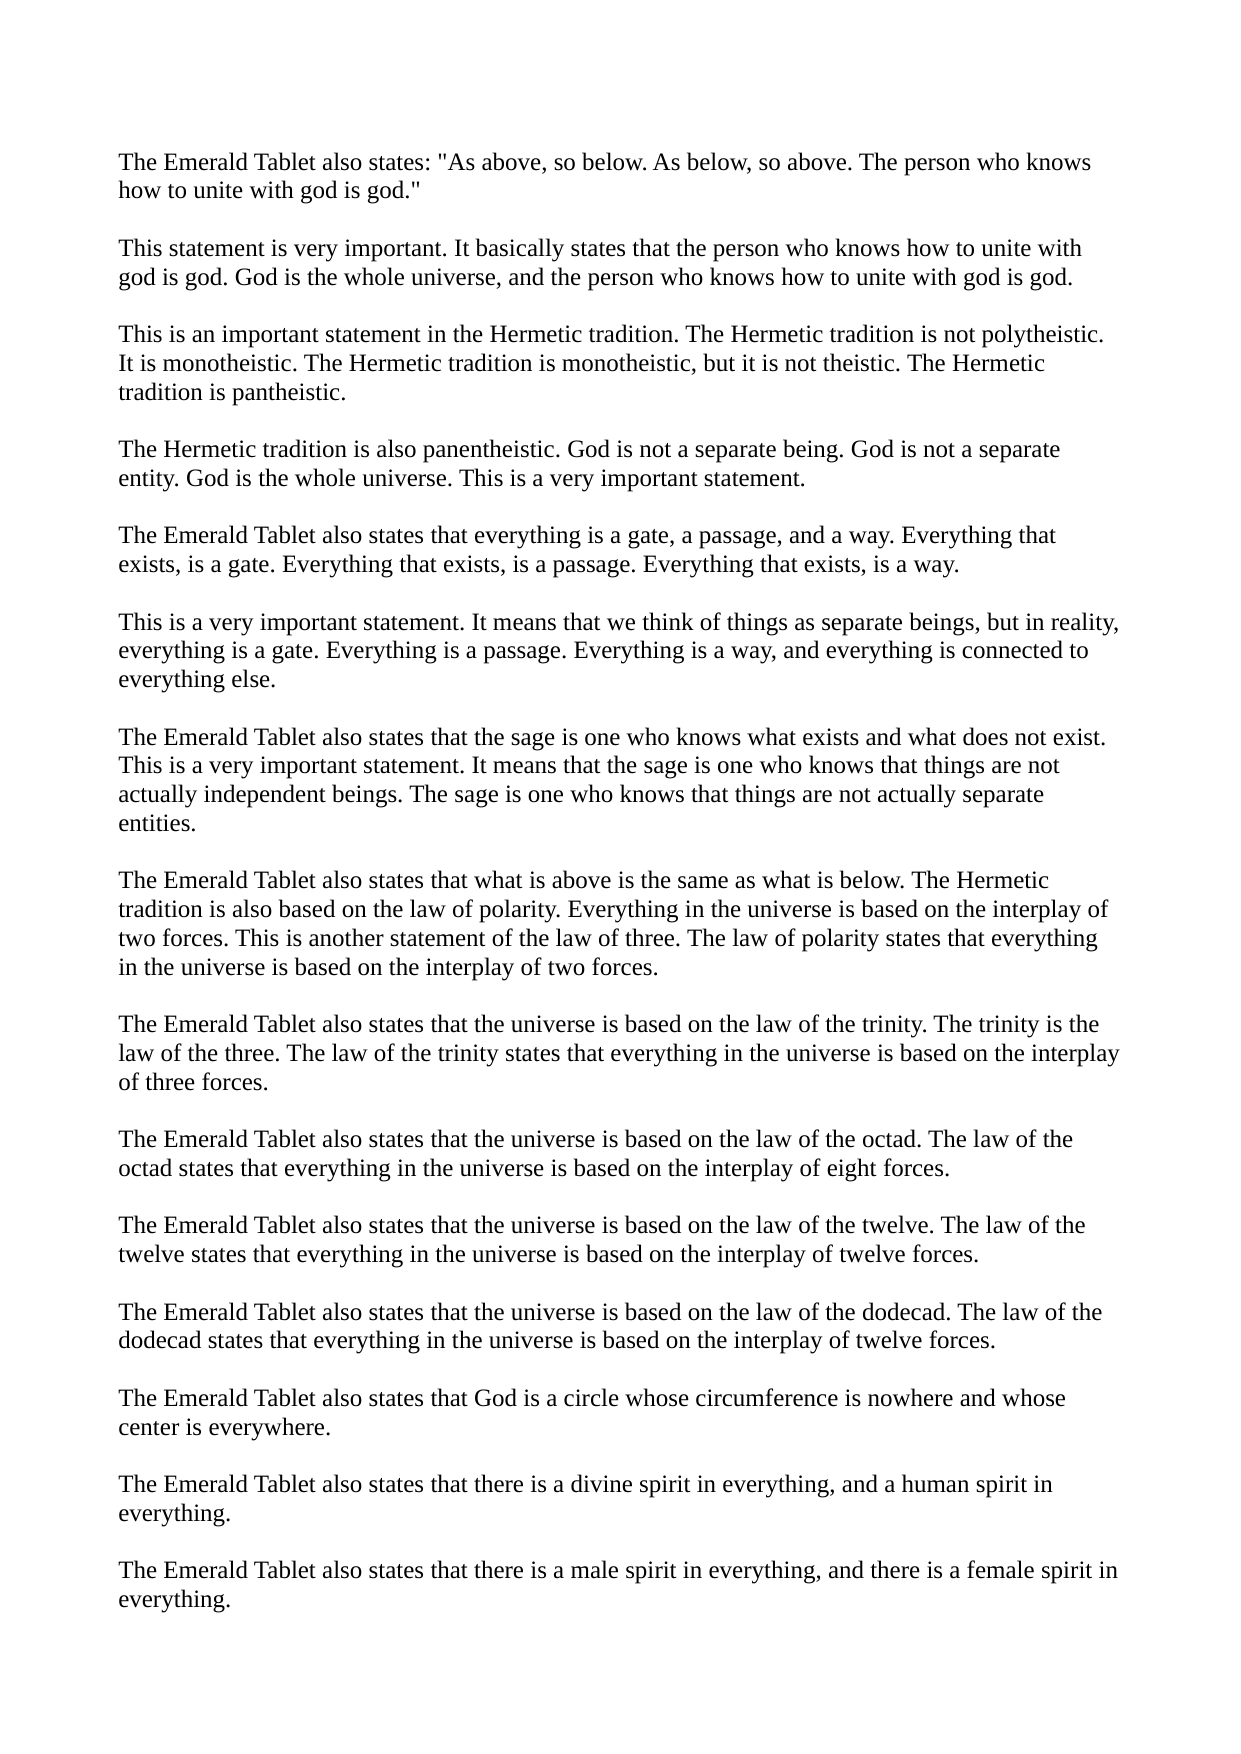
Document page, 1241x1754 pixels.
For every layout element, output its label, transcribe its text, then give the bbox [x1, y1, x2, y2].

text The Emerald Tablet also states that the universe is based on the law of the trinity. The trinity is the law of the three. The law of the trinity states that everything in the universe is based on the interplay of three forces. [118, 1009, 1122, 1096]
text This is a very important statement. It means that we think of things as separate beings, but in reality, everything is a gate. Everything is a passage. Everything is a way, and everything is connected to everything else. [118, 607, 1122, 693]
text The Emerald Tablet also states that everything is a gate, a passage, and a way. Everything that exists, is a gate. Everything that exists, is a passage. Everything that exists, is a way. [118, 521, 1122, 578]
text The Emerald Tablet also states that the universe is based on the law of the dodecad. The law of the dodecad states that everything in the universe is based on the interplay of twelve forces. [118, 1297, 1122, 1354]
text This statement is very important. It basically states that the person who knows how to unite with god is god. God is the whole universe, and the person who knows how to unite with god is god. [118, 233, 1122, 291]
text The Emerald Tablet also states that what is above is the same as what is below. The Hermetic tradition is also based on the law of polarity. Everything in the universe is based on the interplay of two forces. This is another statement of the law of three. The law of polarity states that everything in the universe is based on the interplay of two forces. [118, 866, 1122, 981]
text The Emerald Tablet also states that God is a circle whose circumference is nowhere and whose center is everywhere. [118, 1383, 1122, 1441]
text The Emerald Tablet also states that the universe is based on the law of the octad. The law of the octad states that everything in the universe is based on the interplay of eight forces. [118, 1124, 1122, 1182]
text The Emerald Tablet also states that there is a divine spirit in everything, and a human spirit in everything. [118, 1469, 1122, 1527]
text This is an important statement in the Hermetic tradition. The Hermetic tradition is not polytheistic. It is monotheistic. The Hermetic tradition is monotheistic, but it is not theistic. The Hermetic tradition is pantheistic. [118, 319, 1122, 406]
text The Hermetic tradition is also panentheistic. God is not a separate being. God is not a separate entity. God is the whole universe. This is a very important statement. [118, 434, 1122, 492]
text The Emerald Tablet also states that the universe is based on the law of the twelve. The law of the twelve states that everything in the universe is based on the interplay of twelve forces. [118, 1211, 1122, 1268]
text The Emerald Tablet also states that there is a male spirit in everything, and there is a female spirit in everything. [118, 1556, 1122, 1613]
text The Emerald Tablet also states that the sage is one who knows what exists and what does not exist. This is a very important statement. It means that the sage is one who knows that things are not actually independent beings. The sage is one who knows that things are not actually separate entities. [118, 722, 1122, 837]
text The Emerald Tablet also states: "As above, so below. As below, so above. The person who knows how to unite with god is god." [118, 147, 1122, 204]
